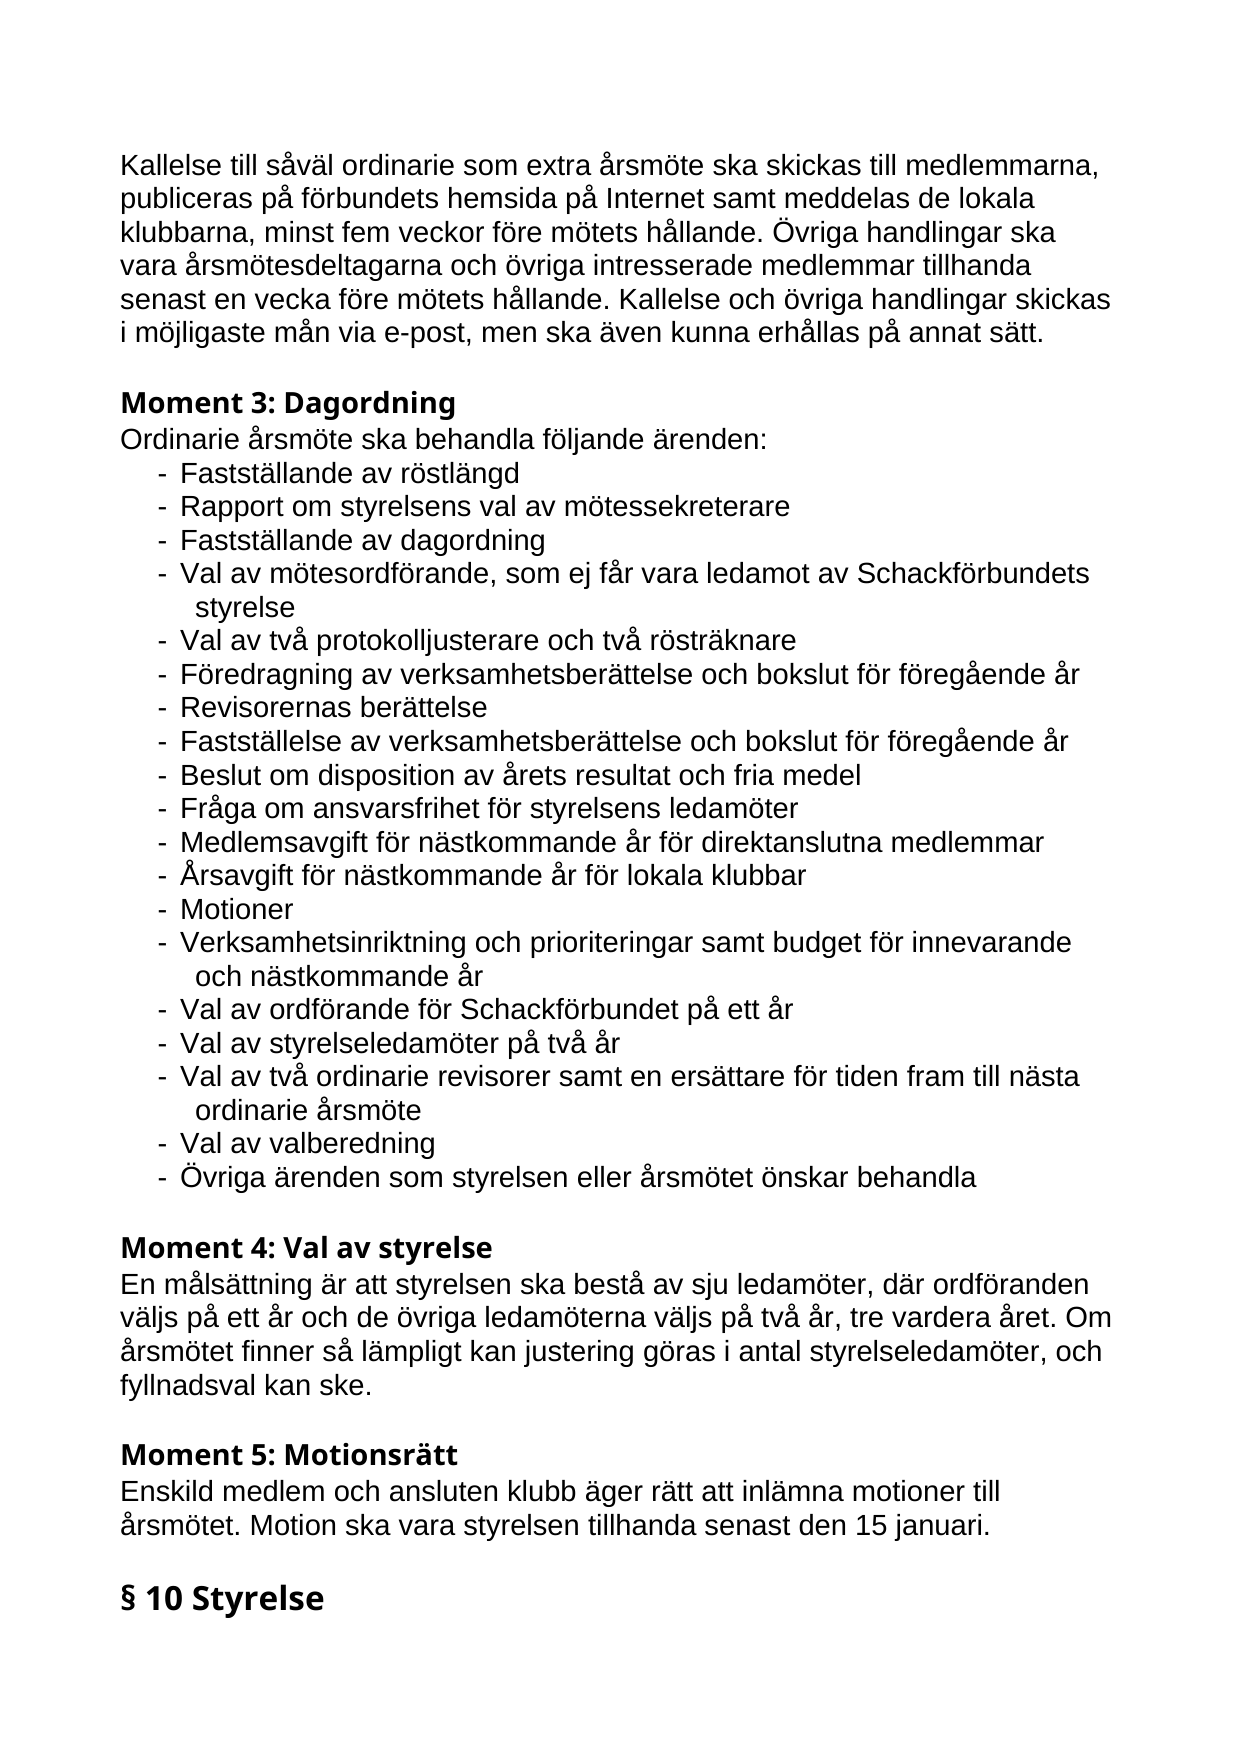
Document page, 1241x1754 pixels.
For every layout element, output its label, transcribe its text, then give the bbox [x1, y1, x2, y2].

text Enskild medlem och ansluten klubb äger rätt att inlämna motioner till årsmötet. Motion ska vara styrelsen tillhanda senast den 15 januari. [120, 1474, 1120, 1541]
list Årsavgift för nästkommande år för lokala klubbar [157, 858, 1120, 892]
text Kallelse till såväl ordinarie som extra årsmöte ska skickas till medlemmarna, publiceras på förbundets hemsida på Internet samt meddelas de lokala klubbarna, minst fem veckor före mötets hållande. Övriga handlingar ska vara årsmötesdeltagarna och övriga intresserade medlemmar tillhanda senast en vecka före mötets hållande. Kallelse och övriga handlingar skickas i möjligaste mån via e-post, men ska även kunna erhållas på annat sätt. [120, 148, 1120, 349]
list Föredragning av verksamhetsberättelse och bokslut för föregående år [157, 657, 1120, 691]
list Fastställelse av verksamhetsberättelse och bokslut för föregående år [157, 724, 1120, 758]
list Val av valberedning [157, 1127, 1120, 1160]
list Val av styrelseledamöter på två år [157, 1026, 1120, 1059]
text Moment 4: Val av styrelse [120, 1227, 1120, 1267]
text En målsättning är att styrelsen ska bestå av sju ledamöter, där ordföranden väljs på ett år och de övriga ledamöterna väljs på två år, tre vardera året. Om årsmötet finner så lämpligt kan justering göras i antal styrelseledamöter, och fyllnadsval kan ske. [120, 1267, 1120, 1401]
text Ordinarie årsmöte ska behandla följande ärenden: [120, 422, 1120, 456]
list Revisorernas berättelse [157, 691, 1120, 724]
list Motioner [157, 892, 1120, 925]
list Fastställande av röstlängd [157, 456, 1120, 489]
list Val av mötesordförande, som ej får vara ledamot av Schackförbundets styrelse [157, 556, 1120, 623]
list Rapport om styrelsens val av mötessekreterare [157, 489, 1120, 523]
list Val av två ordinarie revisorer samt en ersättare för tiden fram till nästa ordinarie årsmöte [157, 1059, 1120, 1127]
list Val av två protokolljusterare och två rösträknare [157, 623, 1120, 657]
text Moment 5: Motionsrätt [120, 1434, 1120, 1474]
list Fråga om ansvarsfrihet för styrelsens ledamöter [157, 791, 1120, 825]
list Val av ordförande för Schackförbundet på ett år [157, 992, 1120, 1026]
list Övriga ärenden som styrelsen eller årsmötet önskar behandla [157, 1160, 1120, 1194]
list Beslut om disposition av årets resultat och fria medel [157, 758, 1120, 791]
text Moment 3: Dagordning [120, 382, 1120, 422]
list Verksamhetsinriktning och prioriteringar samt budget för innevarande och nästkommande år [157, 925, 1120, 992]
list Fastställande av dagordning [157, 523, 1120, 556]
text § 10 Styrelse [120, 1575, 1120, 1620]
list Medlemsavgift för nästkommande år för direktanslutna medlemmar [157, 825, 1120, 858]
